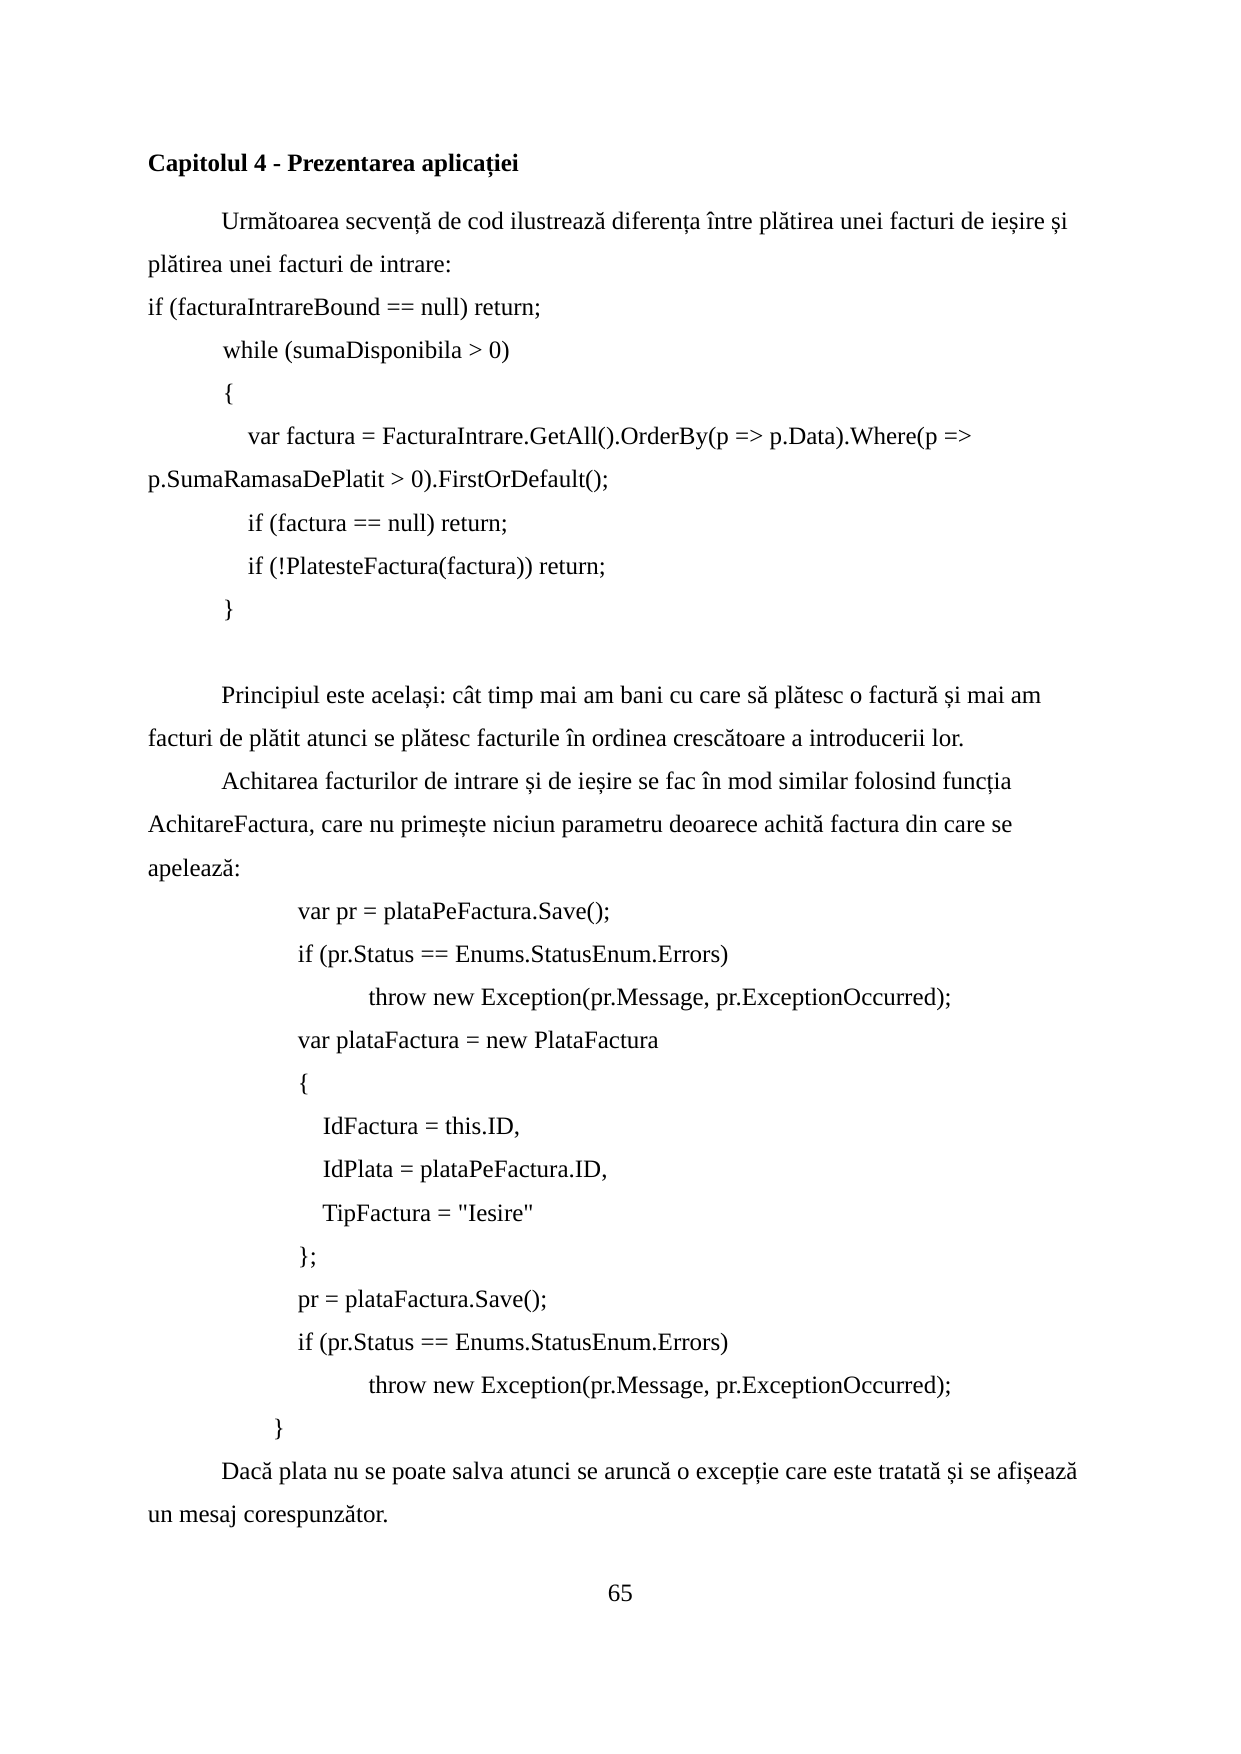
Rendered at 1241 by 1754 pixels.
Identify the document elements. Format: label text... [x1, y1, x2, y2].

text { [148, 378, 1093, 407]
text if (facturaIntrareBound == null) return; [148, 292, 1093, 321]
text if (pr.Status == Enums.StatusEnum.Errors) [148, 1327, 1093, 1356]
text TipFactura = "Iesire" [148, 1198, 1093, 1226]
text } [148, 594, 1093, 623]
text var plataFactura = new PlataFactura [148, 1025, 1093, 1054]
text var factura = FacturaIntrare.GetAll().OrderBy(p => p.Data).Where(p => p.SumaRamasaDePlatit > 0).FirstOrDefault(); [148, 421, 1093, 493]
text if (pr.Status == Enums.StatusEnum.Errors) [148, 939, 1093, 968]
text Principiul este același: cât timp mai am bani cu care să plătesc o factură și mai am facturi de plătit atunci se plătesc facturile în ordinea crescătoare a introducerii lor. [148, 680, 1093, 752]
text throw new Exception(pr.Message, pr.ExceptionOccurred); [148, 982, 1093, 1011]
text Dacă plata nu se poate salva atunci se aruncă o excepție care este tratată și se afișează un mesaj corespunzător. [148, 1456, 1093, 1528]
text } [148, 1413, 1093, 1442]
text pr = plataFactura.Save(); [148, 1284, 1093, 1313]
text IdPlata = plataPeFactura.ID, [148, 1154, 1093, 1183]
text while (sumaDisponibila > 0) [148, 335, 1093, 364]
text Următoarea secvență de cod ilustrează diferența între plătirea unei facturi de ieșire și plătirea unei facturi de intrare: [148, 206, 1093, 278]
text { [148, 1068, 1093, 1097]
text }; [148, 1241, 1093, 1269]
text var pr = plataPeFactura.Save(); [148, 896, 1093, 924]
text if (!PlatesteFactura(factura)) return; [148, 551, 1093, 579]
text Achitarea facturilor de intrare și de ieșire se fac în mod similar folosind funcția AchitareFactura, care nu primește niciun parametru deoarece achită factura din care se apelează: [148, 766, 1093, 881]
text if (factura == null) return; [148, 508, 1093, 536]
text throw new Exception(pr.Message, pr.ExceptionOccurred); [148, 1370, 1093, 1399]
text IdFactura = this.ID, [148, 1111, 1093, 1140]
